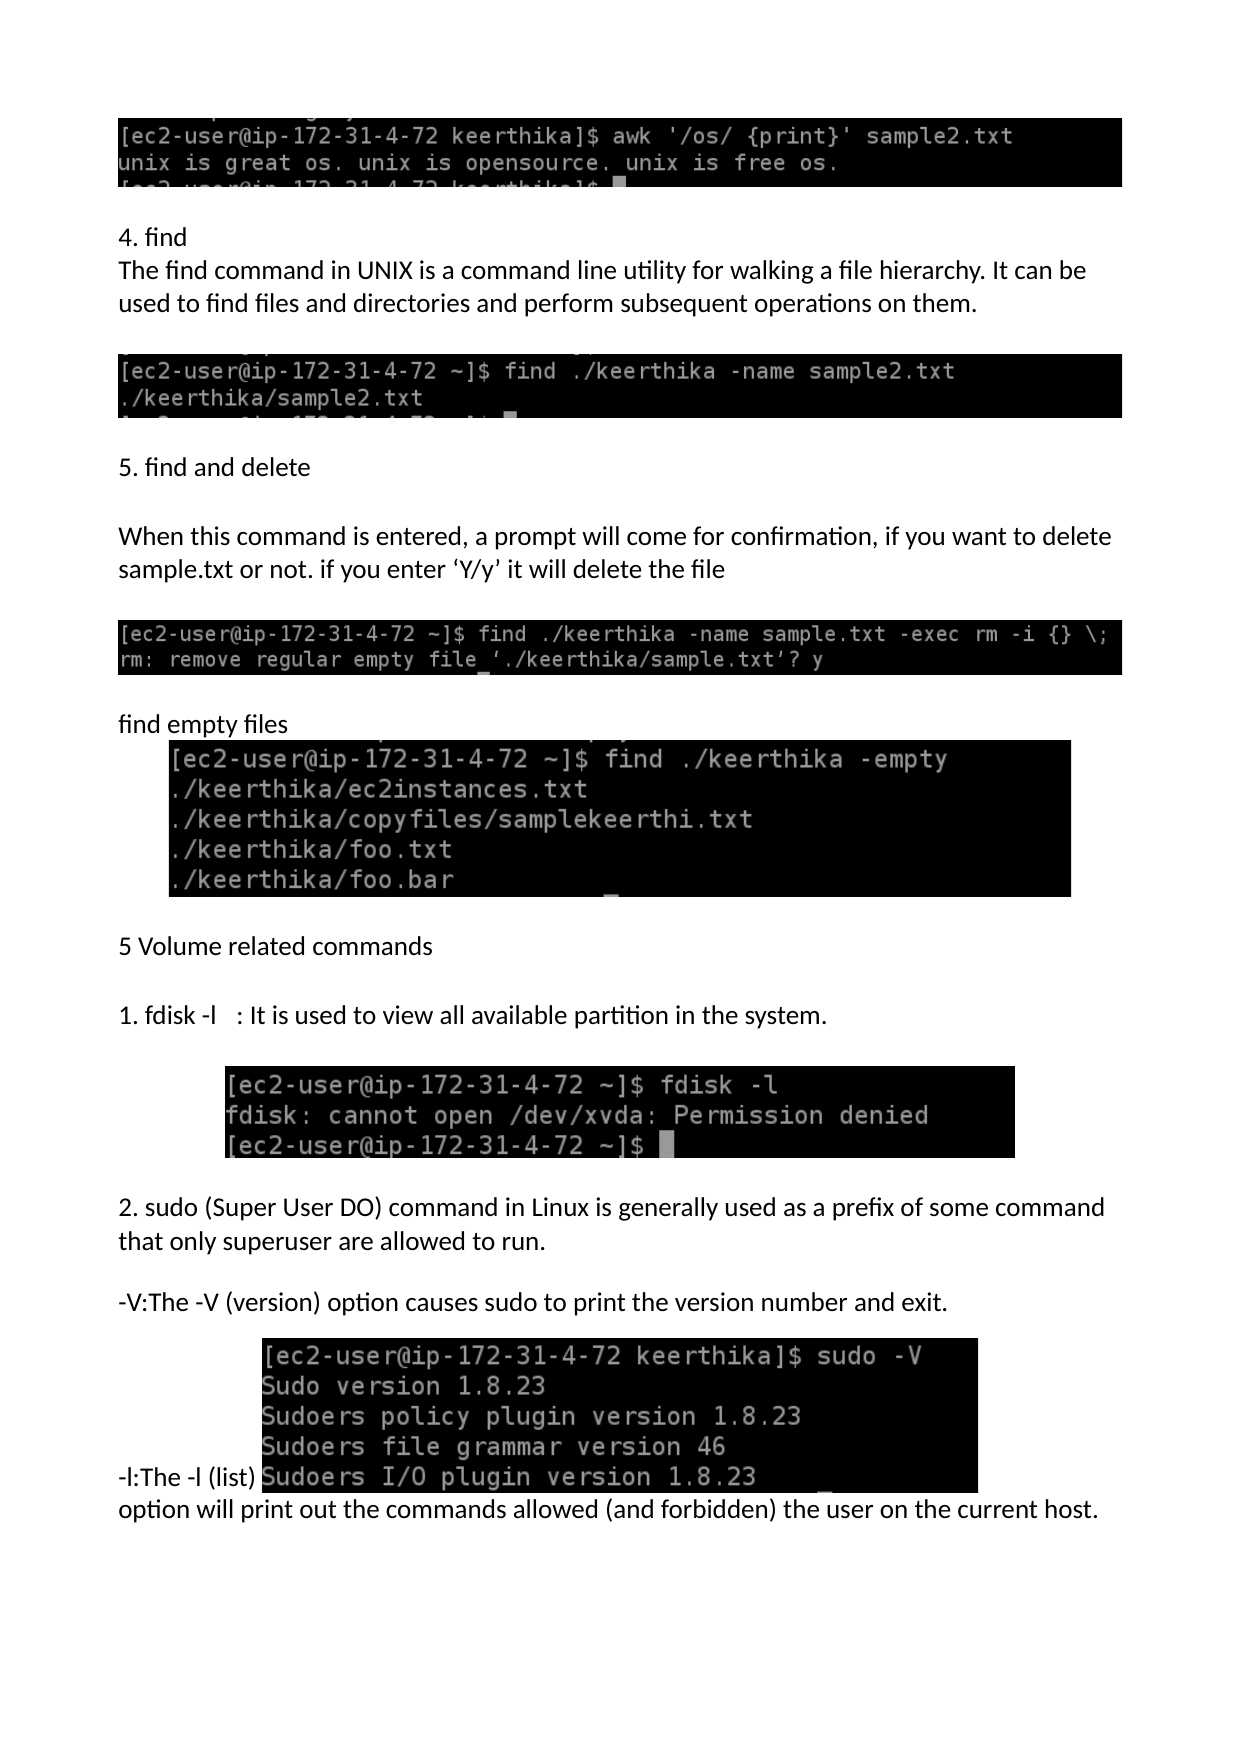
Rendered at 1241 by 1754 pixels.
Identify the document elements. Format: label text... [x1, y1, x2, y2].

text 1. fdisk -l : It is used to view all available partition in the system. [118, 998, 1122, 1031]
text find empty files [118, 707, 1122, 740]
picture [118, 118, 1123, 187]
picture [118, 620, 1123, 675]
text -V:The -V (version) option causes sudo to print the version number and exit. [118, 1285, 1122, 1318]
picture [225, 1066, 1015, 1158]
picture [262, 1338, 979, 1493]
text When this command is entered, a prompt will come for confirmation, if you want to delete sample.txt or not. if you enter ‘Y/y’ it will delete the file [118, 519, 1122, 585]
text The find command in UNIX is a command line utility for walking a file hierarchy. It can be used to find files and directories and perform subsequent operations on them. [118, 253, 1122, 319]
picture [168, 740, 1072, 897]
text 2. sudo (Super User DO) command in Linux is generally used as a prefix of some command that only superuser are allowed to run. [118, 1191, 1122, 1257]
text 5. find and delete [118, 451, 1122, 484]
text 5 Volume related commands [118, 929, 1122, 962]
text 4. find [118, 220, 1122, 253]
text -l:The -l (list) option will print out the commands allowed (and forbidden) the user on the current host. [118, 1460, 1122, 1526]
picture [118, 354, 1123, 418]
